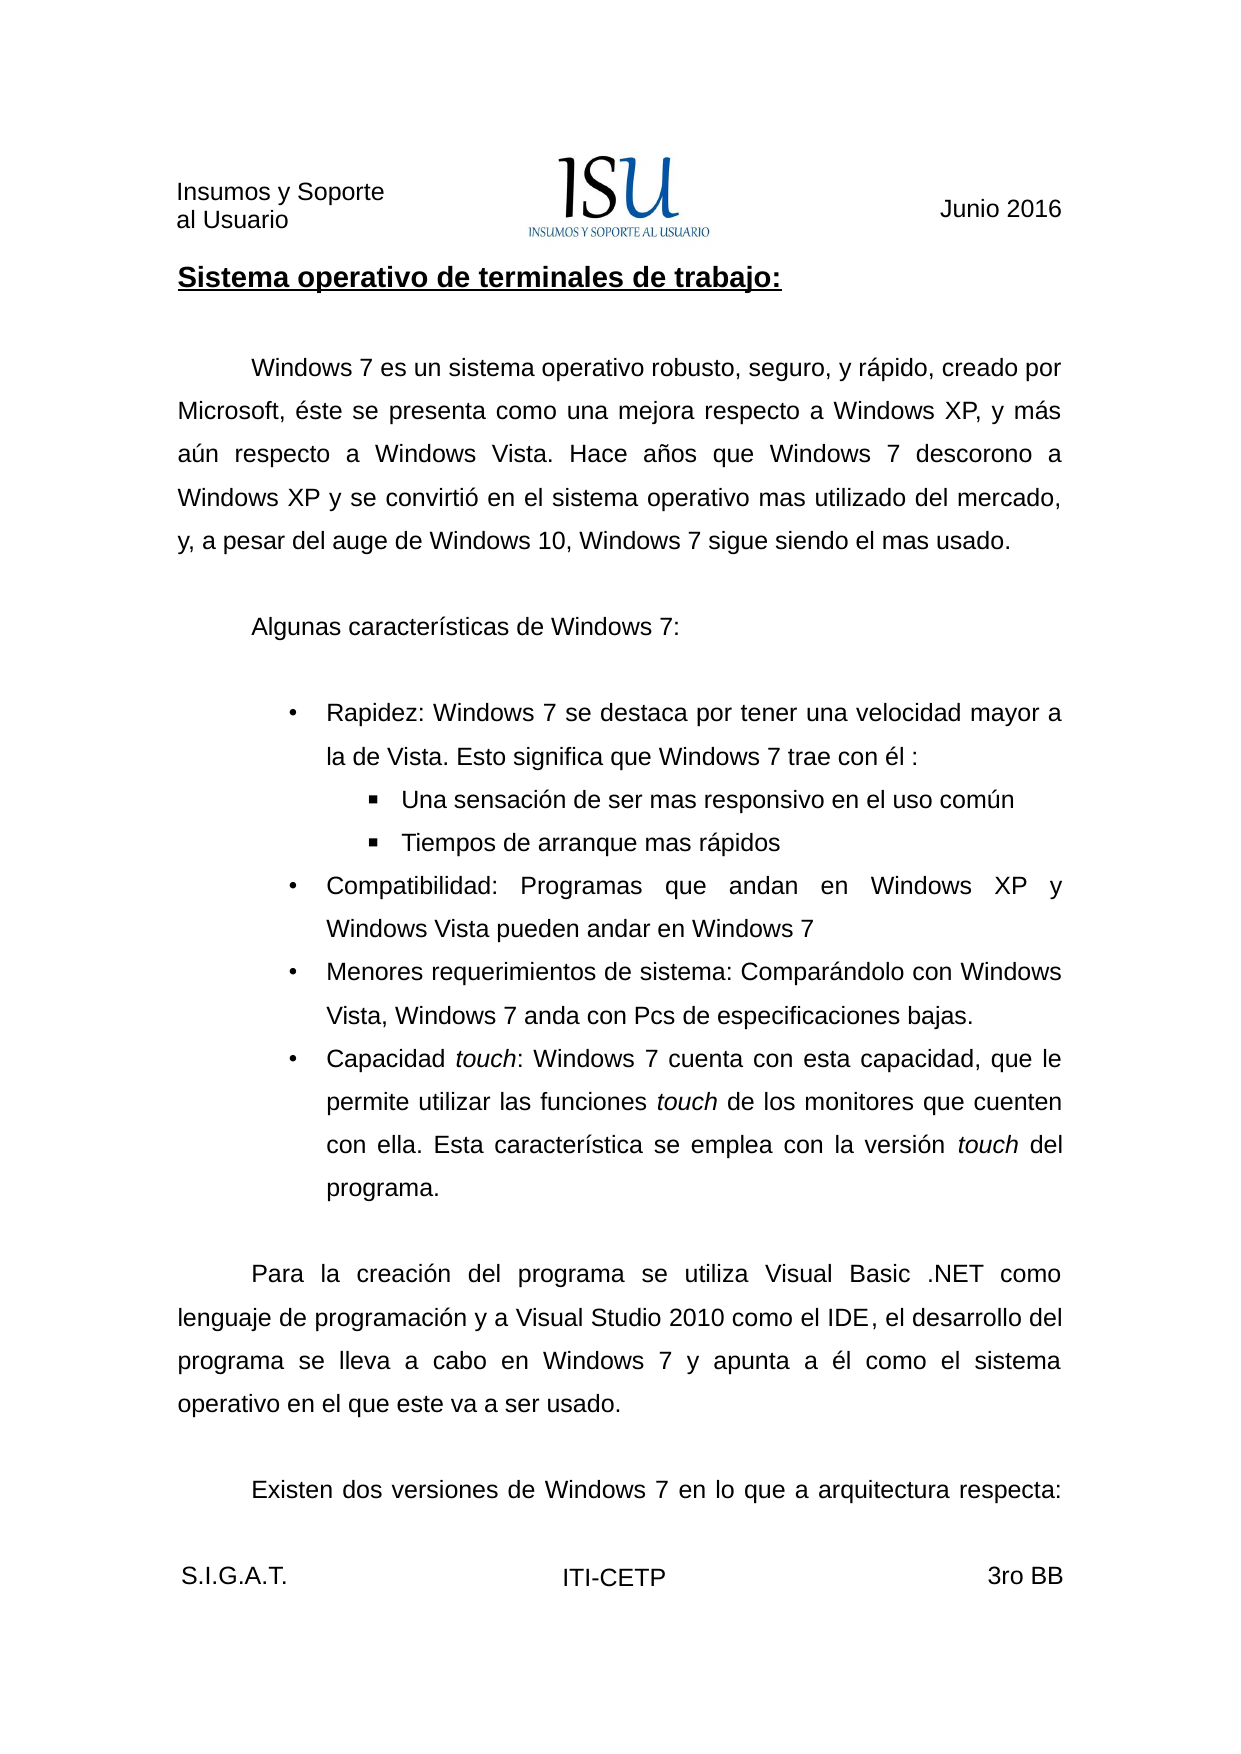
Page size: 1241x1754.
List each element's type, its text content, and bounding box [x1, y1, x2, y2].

text Sistema operativo de terminales de trabajo: [177, 260, 1063, 293]
list Compatibilidad: Programas que andan en Windows XP y Windows Vista pueden andar en Windows 7 [288, 871, 1063, 943]
list Tiempos de arranque mas rápidos [363, 828, 1063, 857]
text Para la creación del programa se utiliza Visual Basic .NET como lenguaje de programación y a Visual Studio 2010 como el IDE, el desarrollo del programa se lleva a cabo en Windows 7 y apunta a él como el sistema operativo en el que este va a ser usado. [177, 1259, 1063, 1418]
text Algunas características de Windows 7: [177, 612, 1063, 641]
text Windows 7 es un sistema operativo robusto, seguro, y rápido, creado por Microsoft, éste se presenta como una mejora respecto a Windows XP, y más aún respecto a Windows Vista. Hace años que Windows 7 descorono a Windows XP y se convirtió en el sistema operativo mas utilizado del mercado, y, a pesar del auge de Windows 10, Windows 7 sigue siendo el mas usado. [177, 353, 1063, 554]
picture [517, 138, 723, 252]
list Rapidez: Windows 7 se destaca por tener una velocidad mayor a la de Vista. Esto significa que Windows 7 trae con él : [288, 698, 1063, 770]
list Una sensación de ser mas responsivo en el uso común [363, 784, 1063, 813]
list Capacidad touch: Windows 7 cuenta con esta capacidad, que le permite utilizar las funciones touch de los monitores que cuenten con ella. Esta característica se emplea con la versión touch del programa. [288, 1044, 1063, 1202]
text Existen dos versiones de Windows 7 en lo que a arquitectura respecta: [177, 1475, 1063, 1504]
list Menores requerimientos de sistema: Comparándolo con Windows Vista, Windows 7 anda con Pcs de especificaciones bajas. [288, 957, 1063, 1029]
